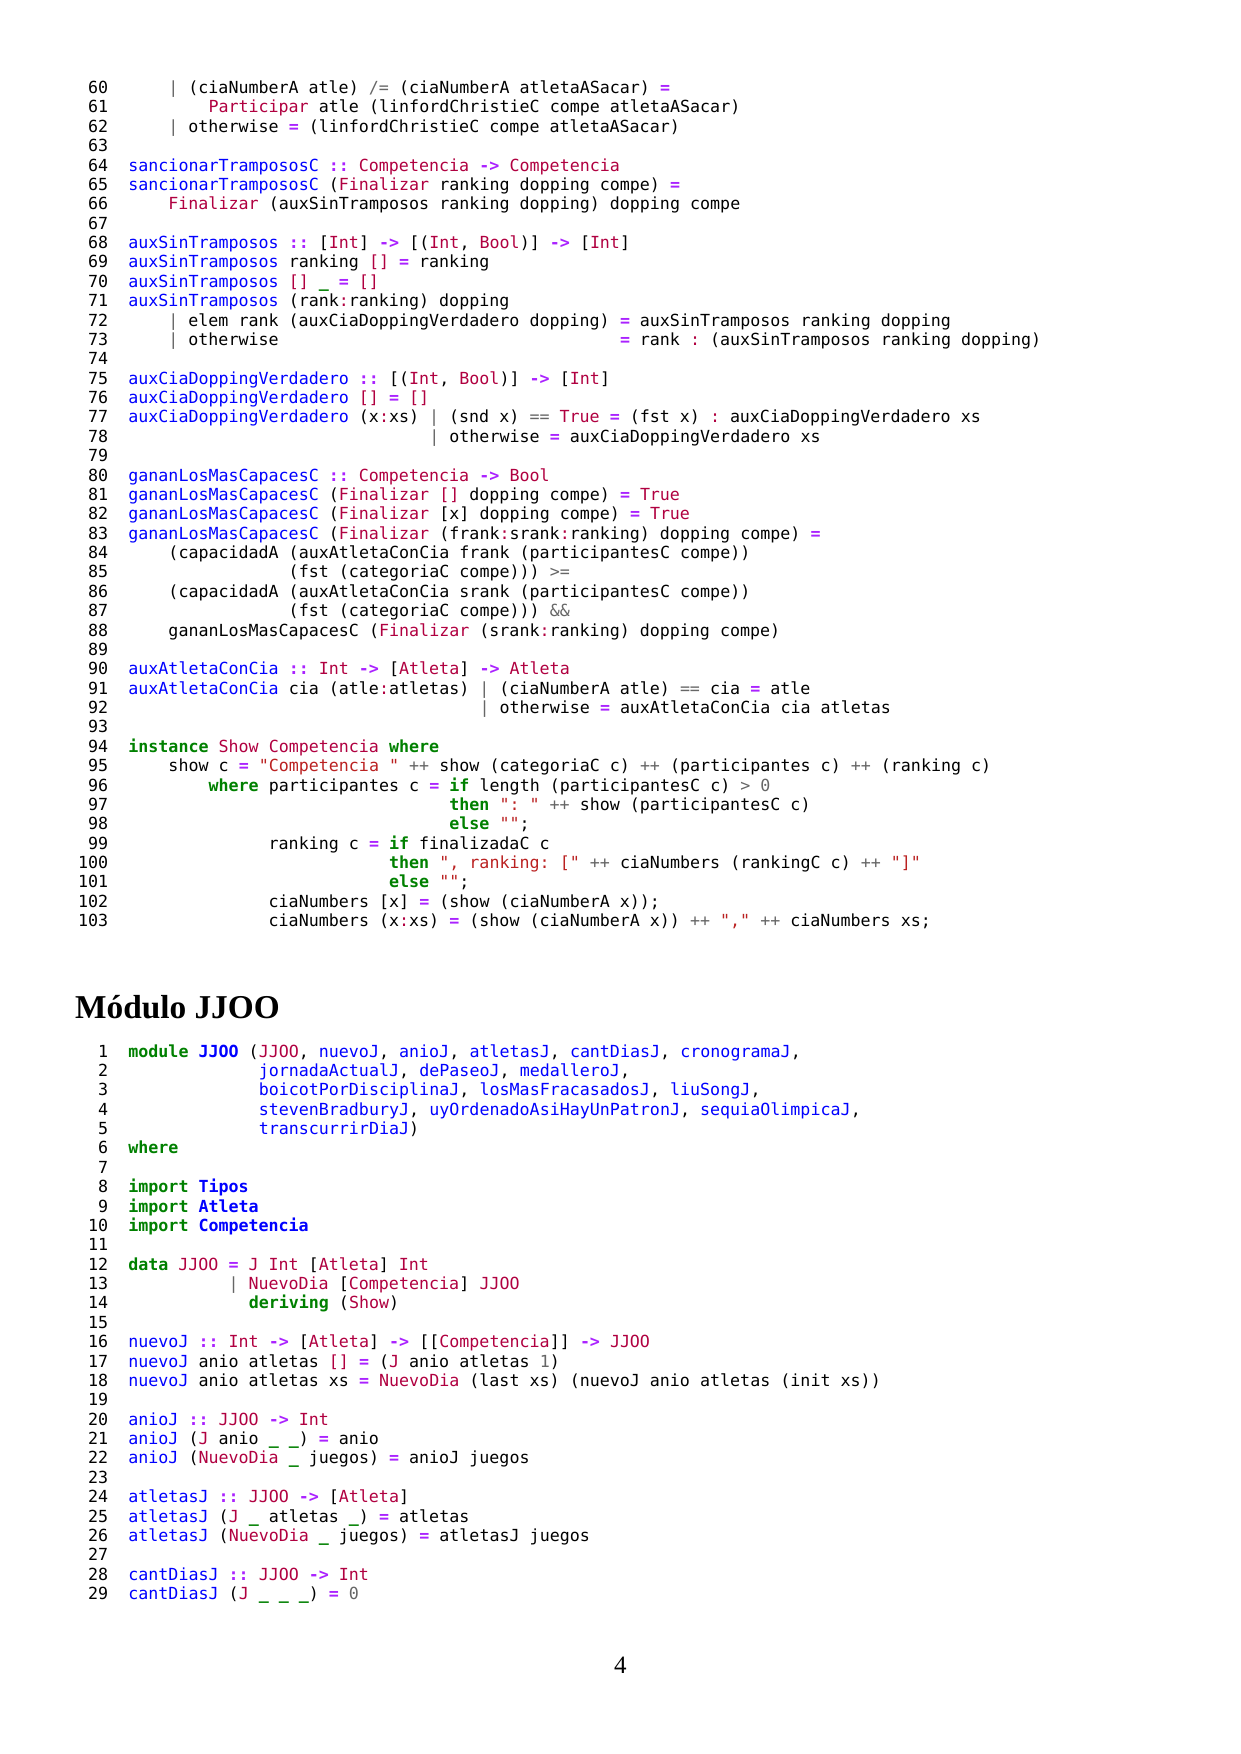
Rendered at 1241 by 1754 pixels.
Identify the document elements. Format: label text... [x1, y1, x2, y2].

table_header 1 2 3 4 5 6 7 8 9 10 11 12 13 14 15 16 17 18 19 20 21 22 23 24 25 26 27 28 29 [75, 1039, 125, 1606]
table_header 60 61 62 63 64 65 66 67 68 69 70 71 72 73 74 75 76 77 78 79 80 81 82 83 84 85 86 87 88 89 90 91 92 93 94 95 96 97 98 99 100 101 102 103 [75, 75, 125, 963]
subtitle Módulo JJOO [75, 988, 1165, 1026]
table_header | (ciaNumberA atle) /= (ciaNumberA atletaASacar) = Participar atle (linfordChristieC compe atletaASacar) | otherwise = (linfordChristieC compe atletaASacar) sancionarTrampososC :: Competencia -> Competencia sancionarTrampososC (Finalizar ranking dopping compe) = Finalizar (auxSinTramposos ranking dopping) dopping compe auxSinTramposos :: [Int] -> [(Int, Bool)] -> [Int] auxSinTramposos ranking [] = ranking auxSinTramposos [] _ = [] auxSinTramposos (rank:ranking) dopping | elem rank (auxCiaDoppingVerdadero dopping) = auxSinTramposos ranking dopping | otherwise = rank : (auxSinTramposos ranking dopping) auxCiaDoppingVerdadero :: [(Int, Bool)] -> [Int] auxCiaDoppingVerdadero [] = [] auxCiaDoppingVerdadero (x:xs) | (snd x) == True = (fst x) : auxCiaDoppingVerdadero xs | otherwise = auxCiaDoppingVerdadero xs gananLosMasCapacesC :: Competencia -> Bool gananLosMasCapacesC (Finalizar [] dopping compe) = True gananLosMasCapacesC (Finalizar [x] dopping compe) = True gananLosMasCapacesC (Finalizar (frank:srank:ranking) dopping compe) = (capacidadA (auxAtletaConCia frank (participantesC compe)) (fst (categoriaC compe))) >= (capacidadA (auxAtletaConCia srank (participantesC compe)) (fst (categoriaC compe))) && gananLosMasCapacesC (Finalizar (srank:ranking) dopping compe) auxAtletaConCia :: Int -> [Atleta] -> Atleta auxAtletaConCia cia (atle:atletas) | (ciaNumberA atle) == cia = atle | otherwise = auxAtletaConCia cia atletas instance Show Competencia where show c = "Competencia " ++ show (categoriaC c) ++ (participantes c) ++ (ranking c) where participantes c = if length (participantesC c) > 0 then ": " ++ show (participantesC c) else ""; ranking c = if finalizadaC c then ", ranking: [" ++ ciaNumbers (rankingC c) ++ "]" else ""; ciaNumbers [x] = (show (ciaNumberA x)); ciaNumbers (x:xs) = (show (ciaNumberA x)) ++ "," ++ ciaNumbers xs; [125, 75, 1240, 963]
table_header module JJOO (JJOO, nuevoJ, anioJ, atletasJ, cantDiasJ, cronogramaJ, jornadaActualJ, dePaseoJ, medalleroJ, boicotPorDisciplinaJ, losMasFracasadosJ, liuSongJ, stevenBradburyJ, uyOrdenadoAsiHayUnPatronJ, sequiaOlimpicaJ, transcurrirDiaJ) where import Tipos import Atleta import Competencia data JJOO = J Int [Atleta] Int | NuevoDia [Competencia] JJOO deriving (Show) nuevoJ :: Int -> [Atleta] -> [[Competencia]] -> JJOO nuevoJ anio atletas [] = (J anio atletas 1) nuevoJ anio atletas xs = NuevoDia (last xs) (nuevoJ anio atletas (init xs)) anioJ :: JJOO -> Int anioJ (J anio _ _) = anio anioJ (NuevoDia _ juegos) = anioJ juegos atletasJ :: JJOO -> [Atleta] atletasJ (J _ atletas _) = atletas atletasJ (NuevoDia _ juegos) = atletasJ juegos cantDiasJ :: JJOO -> Int cantDiasJ (J _ _ _) = 0 [125, 1039, 1240, 1606]
